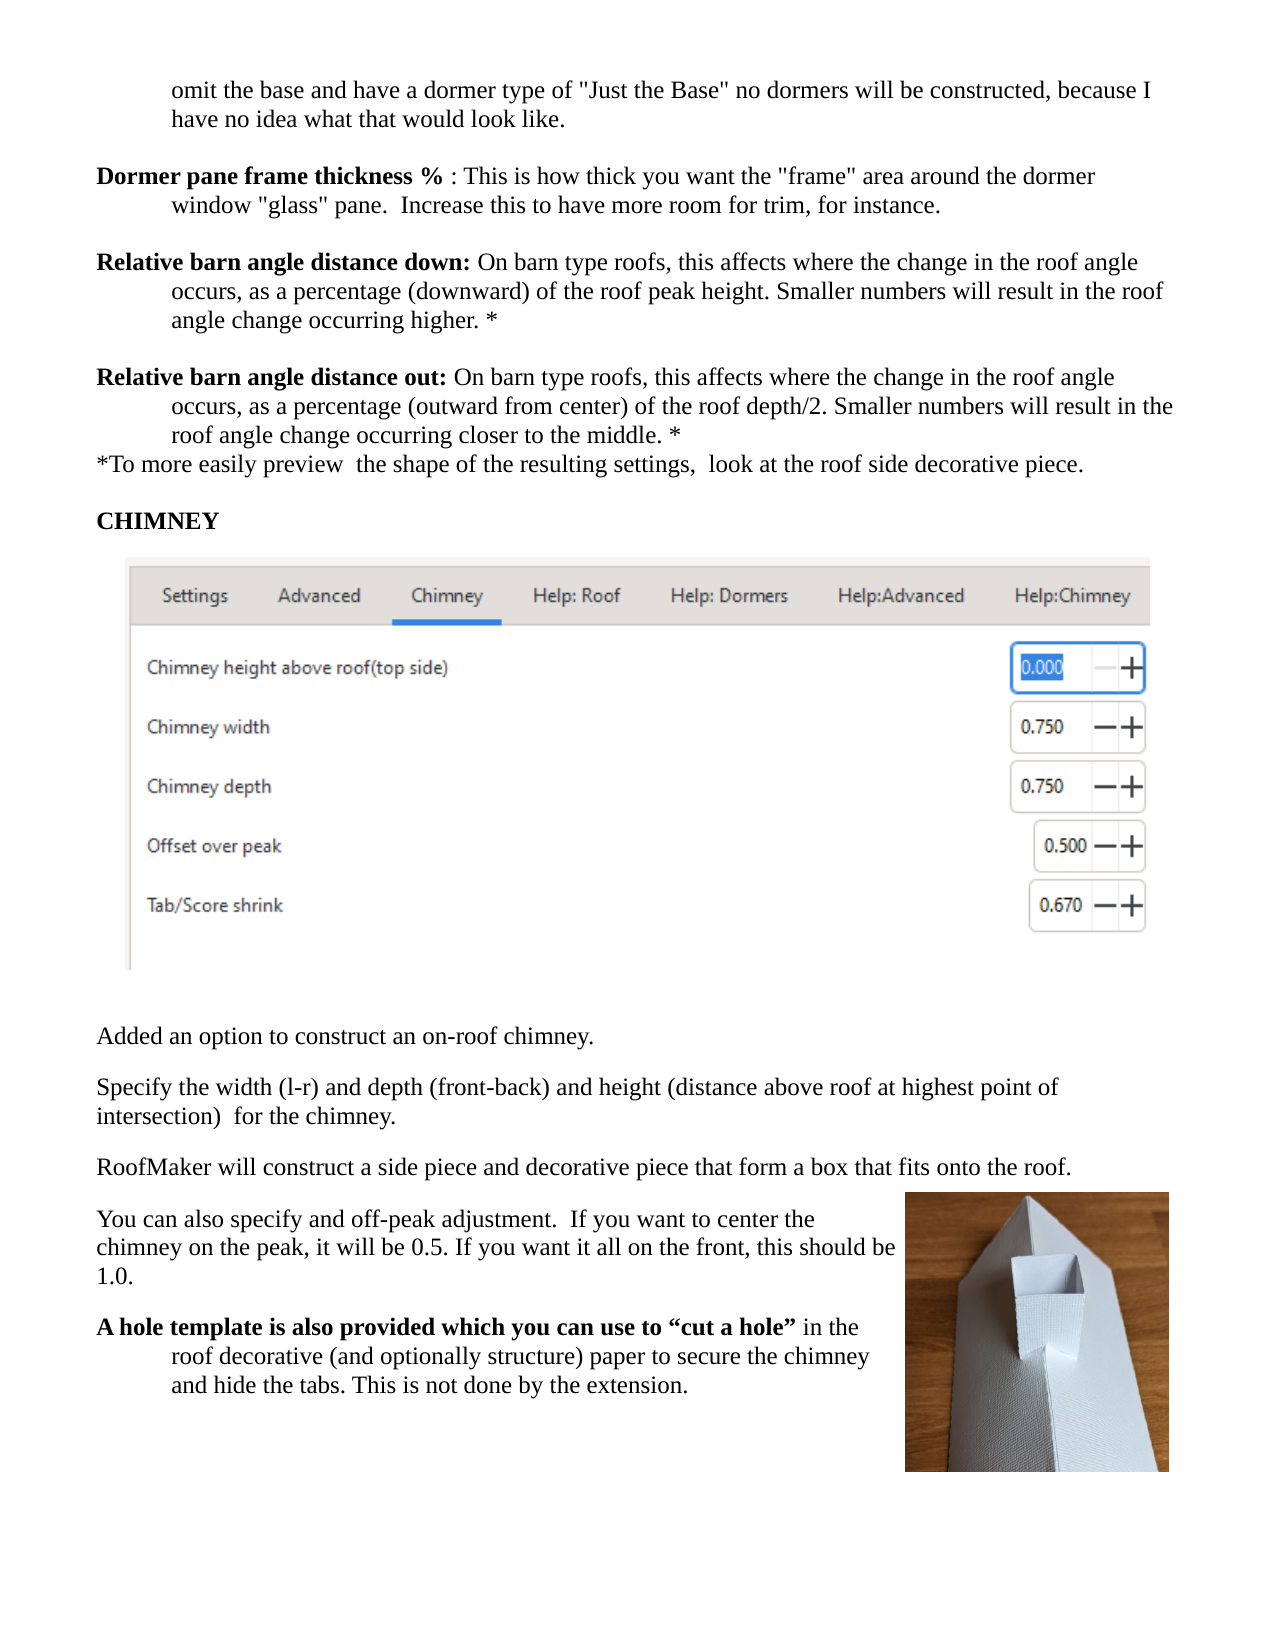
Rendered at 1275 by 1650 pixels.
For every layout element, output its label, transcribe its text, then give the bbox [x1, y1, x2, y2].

text *To more easily preview the shape of the resulting settings, look at the roof side decorative piece. [96, 449, 1179, 477]
text RoofMaker will construct a side piece and decorative piece that form a box that fits onto the roof. [96, 1152, 1179, 1181]
text Dormer pane frame thickness % : This is how thick you want the "frame" area around the dormer window "glass" pane. Increase this to have more room for trim, for instance. [96, 161, 1179, 219]
text Added an option to construct an on-roof chimney. [96, 1021, 1179, 1050]
text Relative barn angle distance out: On barn type roofs, this affects where the change in the roof angle occurs, as a percentage (outward from center) of the roof depth/2. Smaller numbers will result in the roof angle change occurring closer to the middle. * [96, 362, 1179, 449]
text omit the base and have a dormer type of "Just the Base" no dormers will be constructed, because I have no idea what that would look like. [96, 75, 1179, 132]
text Relative barn angle distance down: On barn type roofs, this affects where the change in the roof angle occurs, as a percentage (downward) of the roof peak height. Smaller numbers will result in the roof angle change occurring higher. * [96, 247, 1179, 362]
text Specify the width (l-r) and depth (front-back) and height (distance above roof at highest point of intersection) for the chimney. [96, 1072, 1179, 1130]
text A hole template is also provided which you can use to “cut a hole” in the roof decorative (and optionally structure) paper to secure the chimney and hide the tabs. This is not done by the extension. [96, 1312, 905, 1399]
picture [905, 1192, 1169, 1472]
text You can also specify and off-peak adjustment. If you want to center the chimney on the peak, it will be 0.5. If you want it all on the front, this should be 1.0. [96, 1204, 905, 1290]
text CHIMNEY [96, 506, 1179, 535]
picture [125, 557, 1150, 970]
